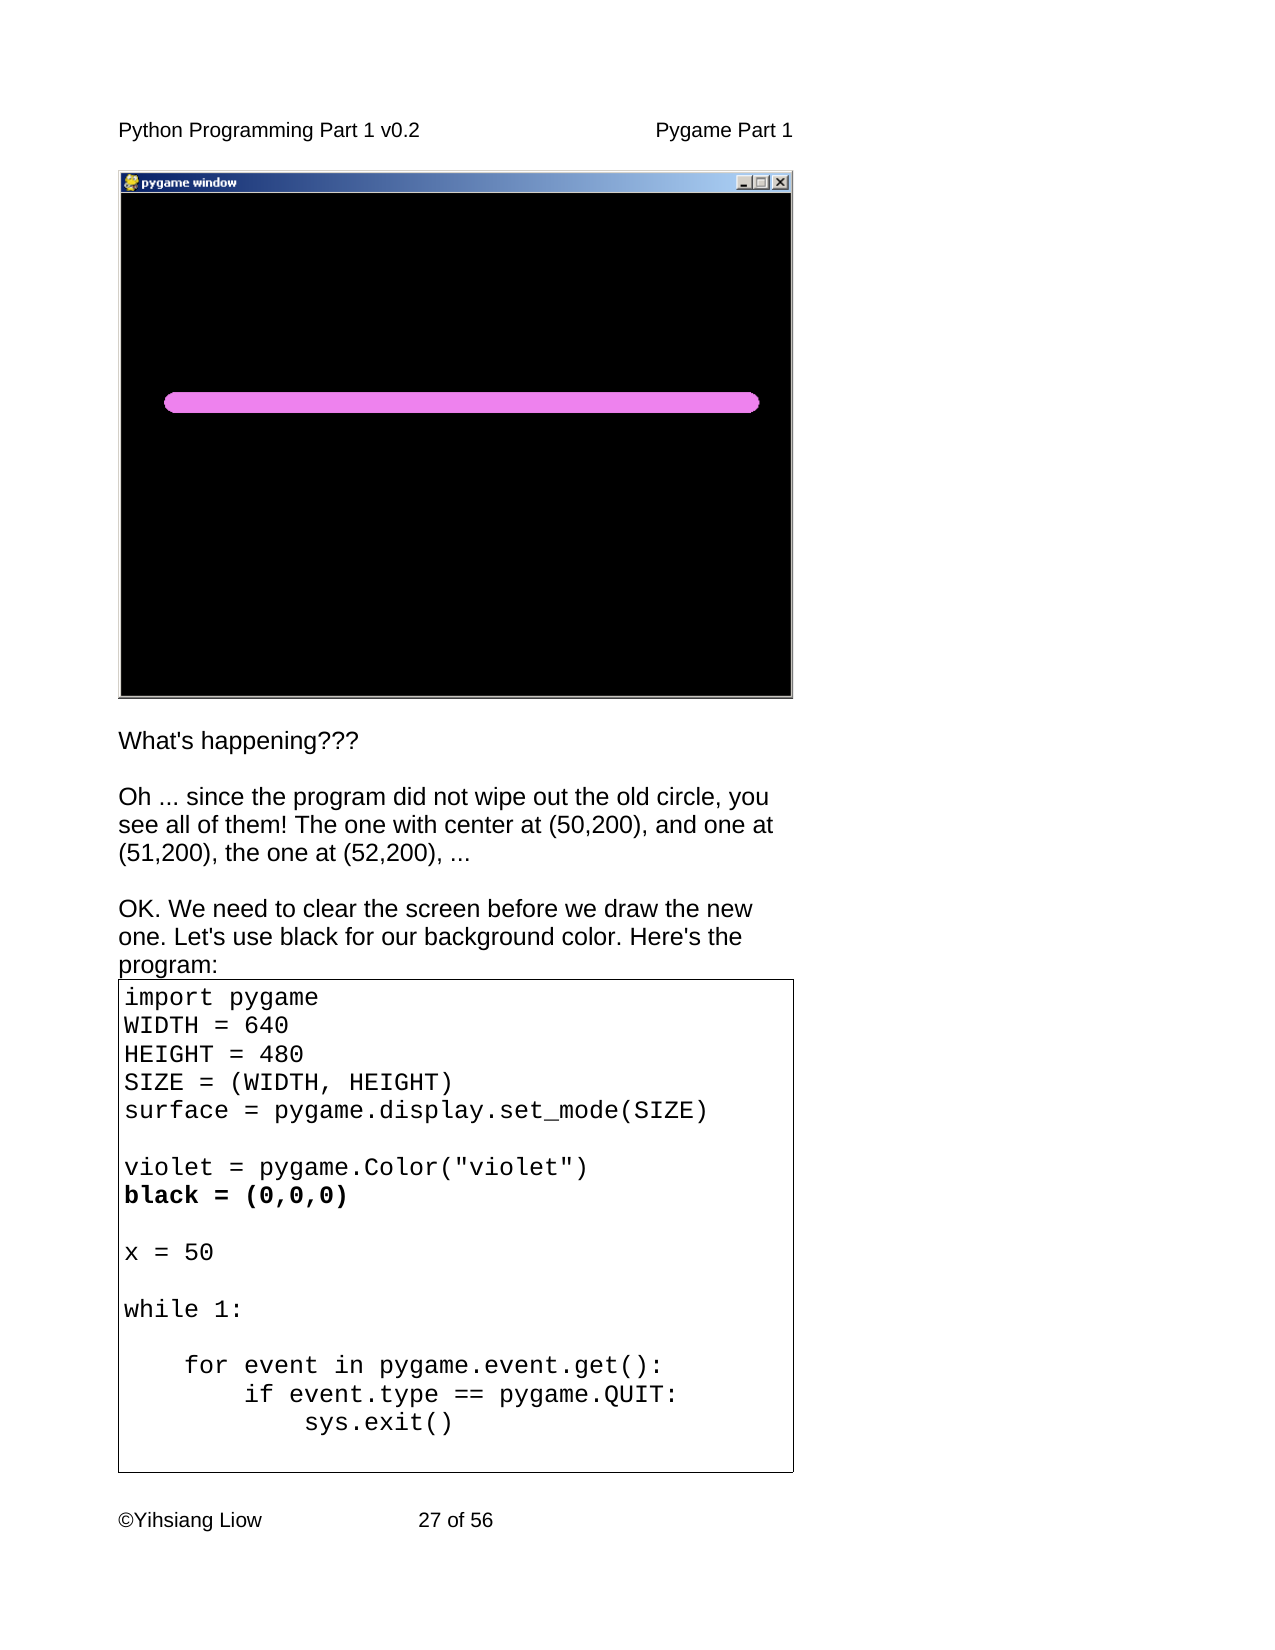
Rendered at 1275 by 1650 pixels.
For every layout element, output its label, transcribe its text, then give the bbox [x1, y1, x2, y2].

picture [118, 170, 794, 699]
text What's happening??? [118, 727, 793, 755]
text Oh ... since the program did not wipe out the old circle, you see all of them! The one with center at (50,200), and one at (51,200), the one at (52,200), ... [118, 783, 793, 867]
text OK. We need to clear the screen before we draw the new one. Let's use black for our background color. Here's the program: [118, 895, 793, 979]
table_header import pygame WIDTH = 640 HEIGHT = 480 SIZE = (WIDTH, HEIGHT) surface = pygame.display.set_mode(SIZE) violet = pygame.Color("violet") black = (0,0,0) x = 50 while 1: for event in pygame.event.get(): if event.type == pygame.QUIT: sys.exit() [119, 980, 793, 1472]
